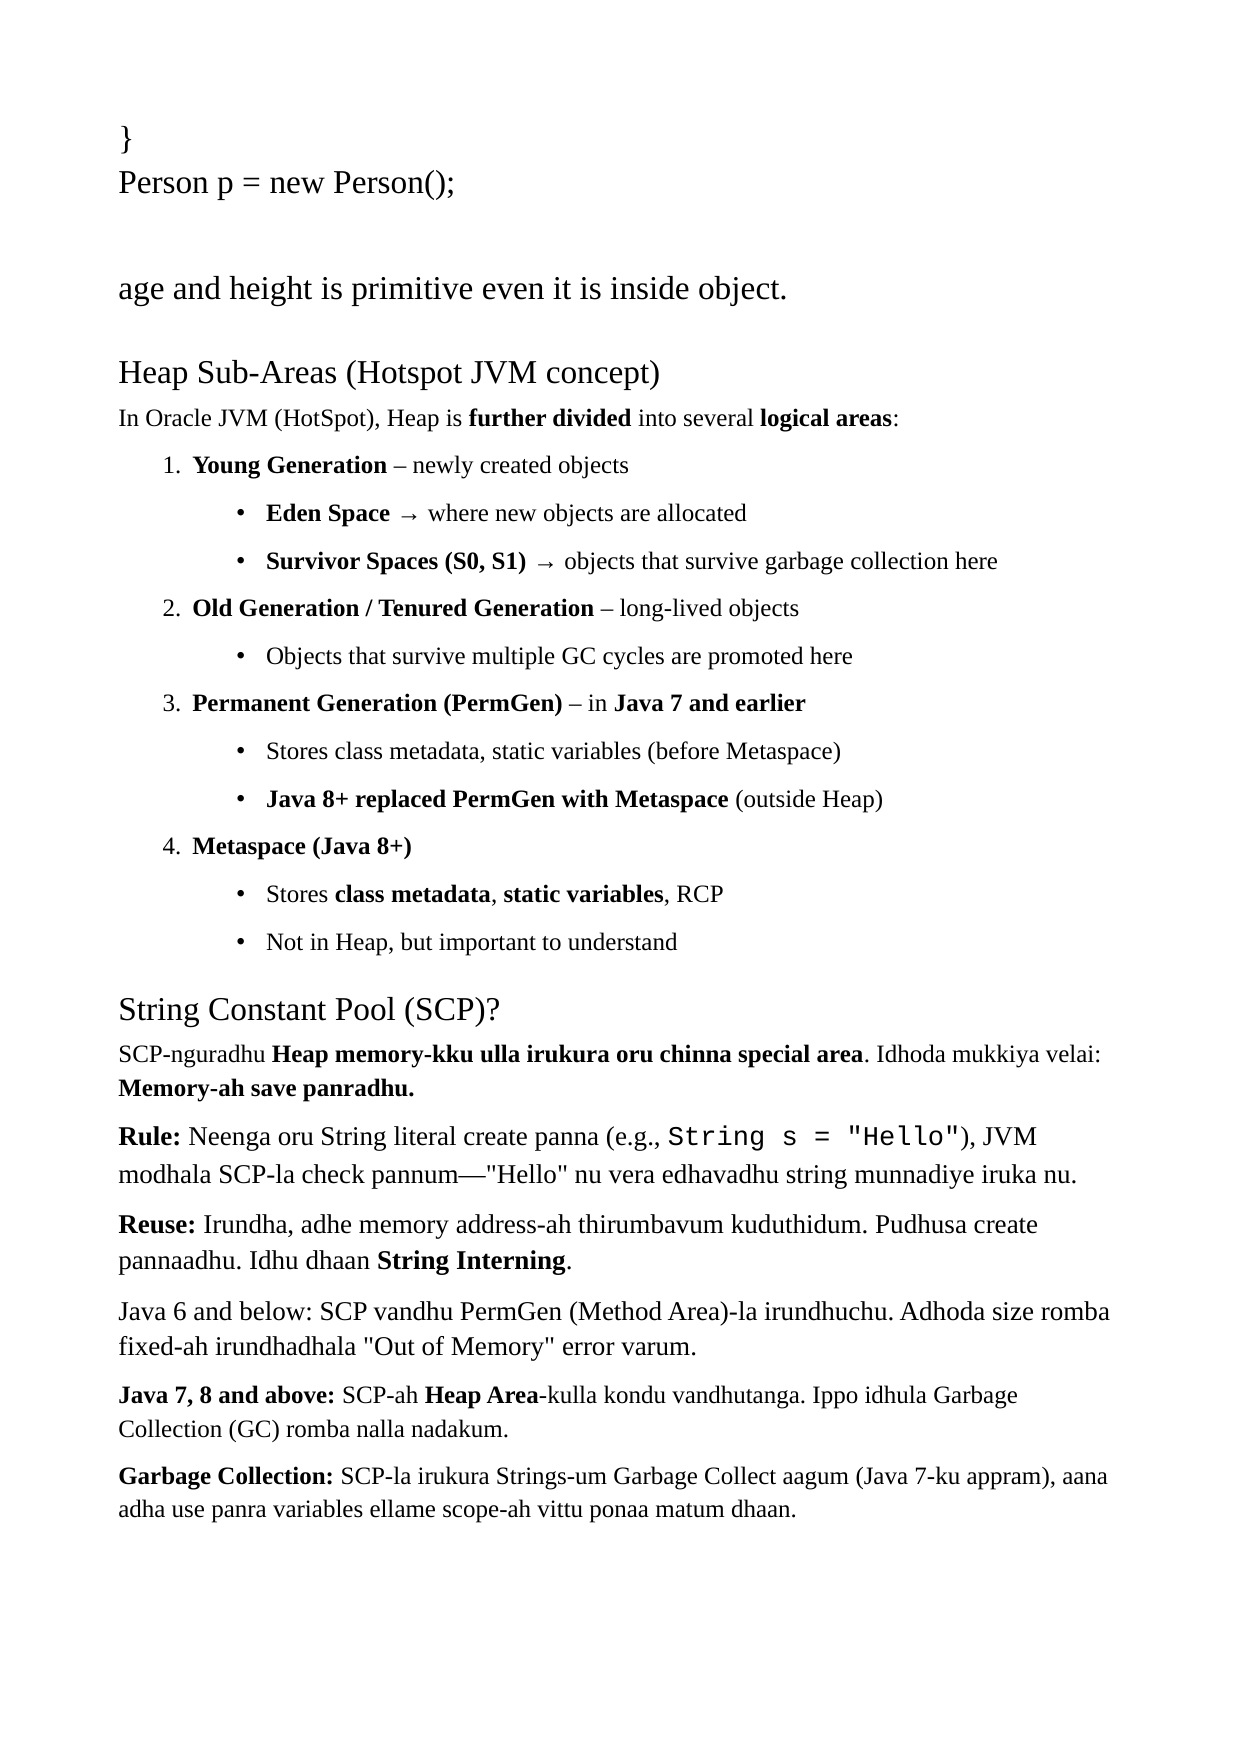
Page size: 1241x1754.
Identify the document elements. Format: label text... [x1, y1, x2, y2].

subtitle Heap Sub-Areas (Hotspot JVM concept) [118, 352, 1122, 390]
list Objects that survive multiple GC cycles are promoted here [236, 641, 1122, 670]
list Stores class metadata, static variables, RCP [236, 879, 1122, 908]
text Reuse: Irundha, adhe memory address-ah thirumbavum kuduthidum. Pudhusa create pannaadhu. Idhu dhaan String Interning. [118, 1208, 1122, 1275]
list Eden Space → where new objects are allocated [236, 498, 1122, 527]
text } Person p = new Person(); [118, 118, 1122, 201]
text Java 7, 8 and above: SCP-ah Heap Area-kulla kondu vandhutanga. Ippo idhula Garbage Collection (GC) romba nalla nadakum. [118, 1381, 1122, 1442]
text Garbage Collection: SCP-la irukura Strings-um Garbage Collect aagum (Java 7-ku appram), aana adha use panra variables ellame scope-ah vittu ponaa matum dhaan. [118, 1461, 1122, 1523]
list Permanent Generation (PermGen) – in Java 7 and earlier [162, 688, 1122, 717]
list Old Generation / Tenured Generation – long-lived objects [162, 593, 1122, 622]
text In Oracle JVM (HotSpot), Heap is further divided into several logical areas: [118, 403, 1122, 432]
text SCP-nguradhu Heap memory-kku ulla irukura oru chinna special area. Idhoda mukkiya velai: Memory-ah save panradhu. [118, 1039, 1122, 1101]
text age and height is primitive even it is inside object. [118, 268, 1122, 307]
list Stores class metadata, static variables (before Metaspace) [236, 736, 1122, 765]
text Rule: Neenga oru String literal create panna (e.g., String s = "Hello"), JVM modhala SCP-la check pannum—"Hello" nu vera edhavadhu string munnadiye iruka nu. [118, 1120, 1122, 1189]
list Young Generation – newly created objects [162, 451, 1122, 479]
list Survivor Spaces (S0, S1) → objects that survive garbage collection here [236, 546, 1122, 574]
list Metaspace (Java 8+) [162, 831, 1122, 860]
text Java 6 and below: SCP vandhu PermGen (Method Area)-la irundhuchu. Adhoda size romba fixed-ah irundhadhala "Out of Memory" error varum. [118, 1294, 1122, 1361]
list Java 8+ replaced PermGen with Metaspace (outside Heap) [236, 784, 1122, 812]
subtitle String Constant Pool (SCP)? [118, 989, 1122, 1027]
list Not in Heap, but important to understand [236, 927, 1122, 955]
